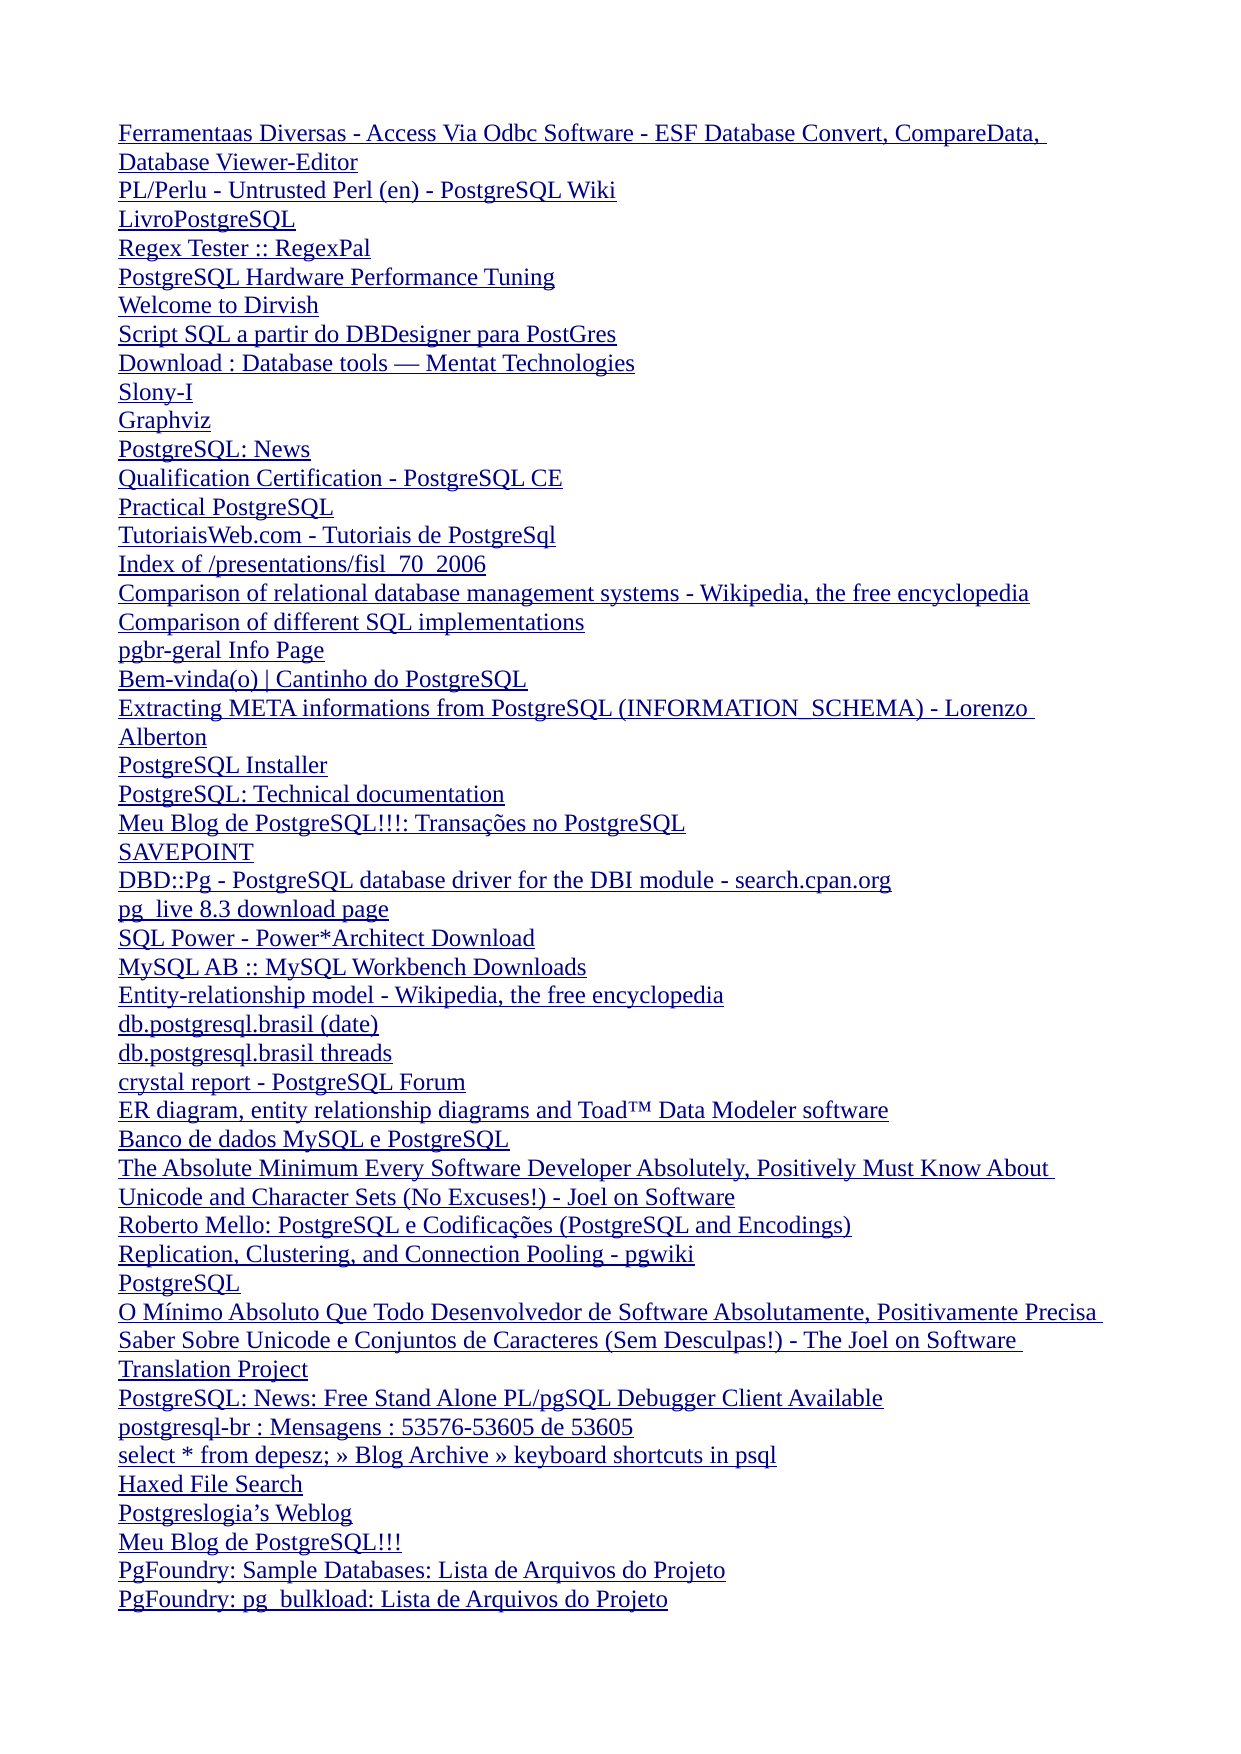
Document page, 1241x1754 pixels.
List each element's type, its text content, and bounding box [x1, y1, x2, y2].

subtitle PostgreSQL: News: Free Stand Alone PL/pgSQL Debugger Client Available [118, 1383, 1122, 1412]
subtitle PgFoundry: Sample Databases: Lista de Arquivos do Projeto [118, 1556, 1122, 1584]
subtitle Download : Database tools — Mentat Technologies [118, 348, 1122, 377]
subtitle Index of /presentations/fisl_70_2006 [118, 549, 1122, 578]
subtitle Entity-relationship model - Wikipedia, the free encyclopedia [118, 981, 1122, 1009]
subtitle Extracting META informations from PostgreSQL (INFORMATION_SCHEMA) - Lorenzo Alberton [118, 693, 1122, 751]
subtitle Comparison of different SQL implementations [118, 607, 1122, 636]
subtitle PostgreSQL [118, 1268, 1122, 1297]
subtitle db.postgresql.brasil threads [118, 1038, 1122, 1067]
subtitle Roberto Mello: PostgreSQL e Codificações (PostgreSQL and Encodings) [118, 1211, 1122, 1239]
subtitle Qualification Certification - PostgreSQL CE [118, 463, 1122, 492]
subtitle Ferramentaas Diversas - Access Via Odbc Software - ESF Database Convert, CompareData, Database Viewer-Editor [118, 118, 1122, 176]
subtitle PL/Perlu - Untrusted Perl (en) - PostgreSQL Wiki [118, 176, 1122, 204]
subtitle Practical PostgreSQL [118, 492, 1122, 521]
subtitle Welcome to Dirvish [118, 291, 1122, 319]
subtitle select * from depesz; » Blog Archive » keyboard shortcuts in psql [118, 1441, 1122, 1469]
subtitle PgFoundry: pg_bulkload: Lista de Arquivos do Projeto [118, 1584, 1122, 1613]
subtitle Bem-vinda(o) | Cantinho do PostgreSQL [118, 664, 1122, 693]
subtitle Meu Blog de PostgreSQL!!!: Transações no PostgreSQL [118, 808, 1122, 837]
subtitle Meu Blog de PostgreSQL!!! [118, 1527, 1122, 1556]
subtitle pgbr-geral Info Page [118, 636, 1122, 664]
subtitle TutoriaisWeb.com - Tutoriais de PostgreSql [118, 521, 1122, 549]
subtitle postgresql-br : Mensagens : 53576-53605 de 53605 [118, 1412, 1122, 1441]
subtitle Comparison of relational database management systems - Wikipedia, the free encyclopedia [118, 578, 1122, 607]
subtitle Banco de dados MySQL e PostgreSQL [118, 1124, 1122, 1153]
subtitle SQL Power - Power*Architect Download [118, 923, 1122, 952]
subtitle O Mínimo Absoluto Que Todo Desenvolvedor de Software Absolutamente, Positivamente Precisa Saber Sobre Unicode e Conjuntos de Caracteres (Sem Desculpas!) - The Joel on Software Translation Project [118, 1297, 1122, 1383]
subtitle Script SQL a partir do DBDesigner para PostGres [118, 319, 1122, 348]
subtitle PostgreSQL Hardware Performance Tuning [118, 262, 1122, 291]
subtitle PostgreSQL Installer [118, 751, 1122, 779]
subtitle Regex Tester :: RegexPal [118, 233, 1122, 262]
subtitle PostgreSQL: News [118, 434, 1122, 463]
subtitle MySQL AB :: MySQL Workbench Downloads [118, 952, 1122, 981]
subtitle Graphviz [118, 406, 1122, 434]
subtitle ER diagram, entity relationship diagrams and Toad™ Data Modeler software [118, 1096, 1122, 1124]
subtitle pg_live 8.3 download page [118, 894, 1122, 923]
subtitle Haxed File Search [118, 1469, 1122, 1498]
subtitle crystal report - PostgreSQL Forum [118, 1067, 1122, 1096]
subtitle Replication, Clustering, and Connection Pooling - pgwiki [118, 1239, 1122, 1268]
subtitle Slony-I [118, 377, 1122, 406]
subtitle DBD::Pg - PostgreSQL database driver for the DBI module - search.cpan.org [118, 866, 1122, 894]
subtitle SAVEPOINT [118, 837, 1122, 866]
subtitle db.postgresql.brasil (date) [118, 1009, 1122, 1038]
subtitle Postgreslogia’s Weblog [118, 1498, 1122, 1527]
subtitle LivroPostgreSQL [118, 204, 1122, 233]
subtitle PostgreSQL: Technical documentation [118, 779, 1122, 808]
subtitle The Absolute Minimum Every Software Developer Absolutely, Positively Must Know About Unicode and Character Sets (No Excuses!) - Joel on Software [118, 1153, 1122, 1211]
